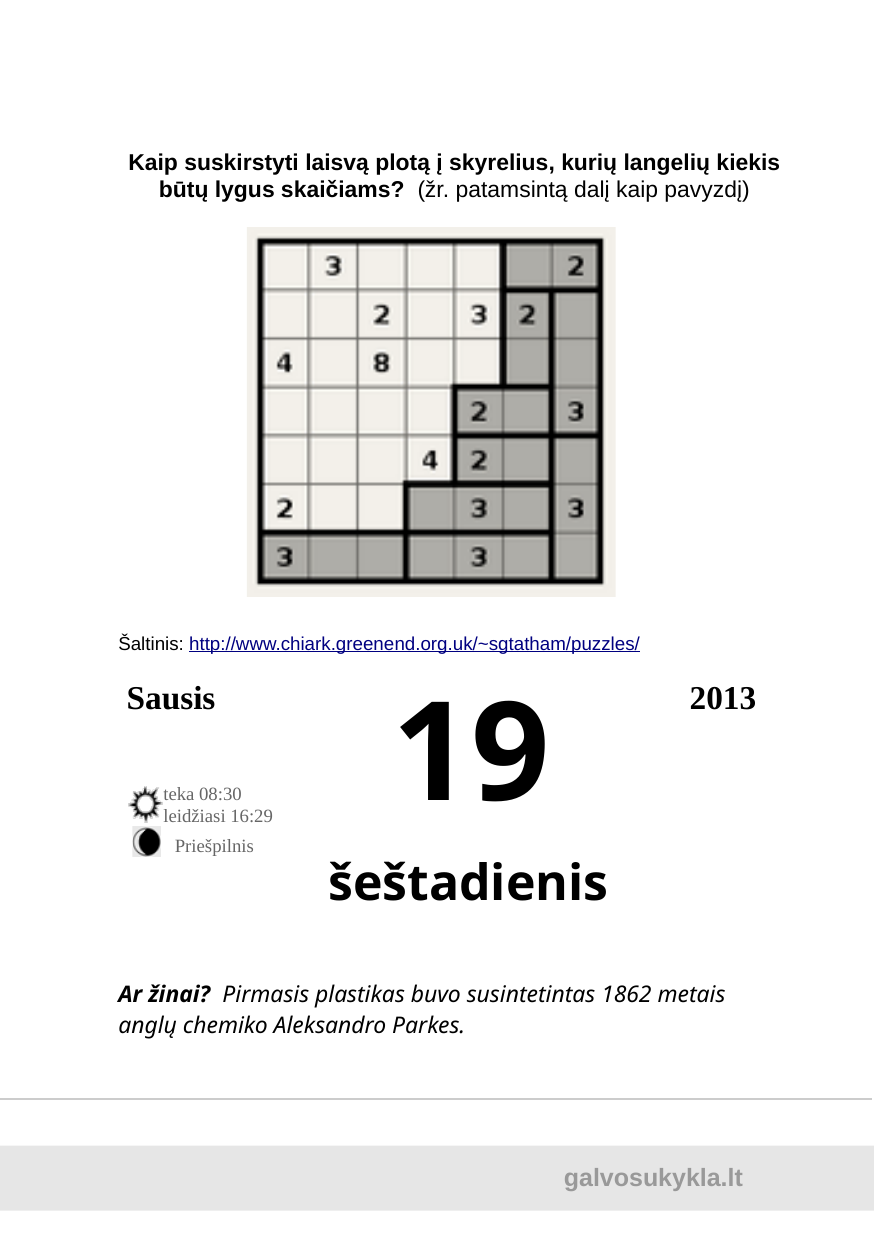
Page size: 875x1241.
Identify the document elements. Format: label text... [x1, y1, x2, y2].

table_header 2013 [638, 654, 756, 915]
text Kaip suskirstyti laisvą plotą į skyrelius, kurių langelių kiekis būtų lygus skaičiams? (žr. patamsintą dalį kaip pavyzdį) [118, 149, 790, 202]
text Ar žinai? Pirmasis plastikas buvo susintetintas 1862 metais anglų chemiko Aleksandro Parkes. [118, 978, 756, 1040]
table_header 19 šeštadienis [299, 654, 638, 915]
table_header Sausis teka 08:30 leidžiasi 16:29 Priešpilnis [118, 654, 298, 915]
text Šaltinis: http://www.chiark.greenend.org.uk/~sgtatham/puzzles/ [118, 632, 756, 654]
picture [246, 227, 616, 597]
